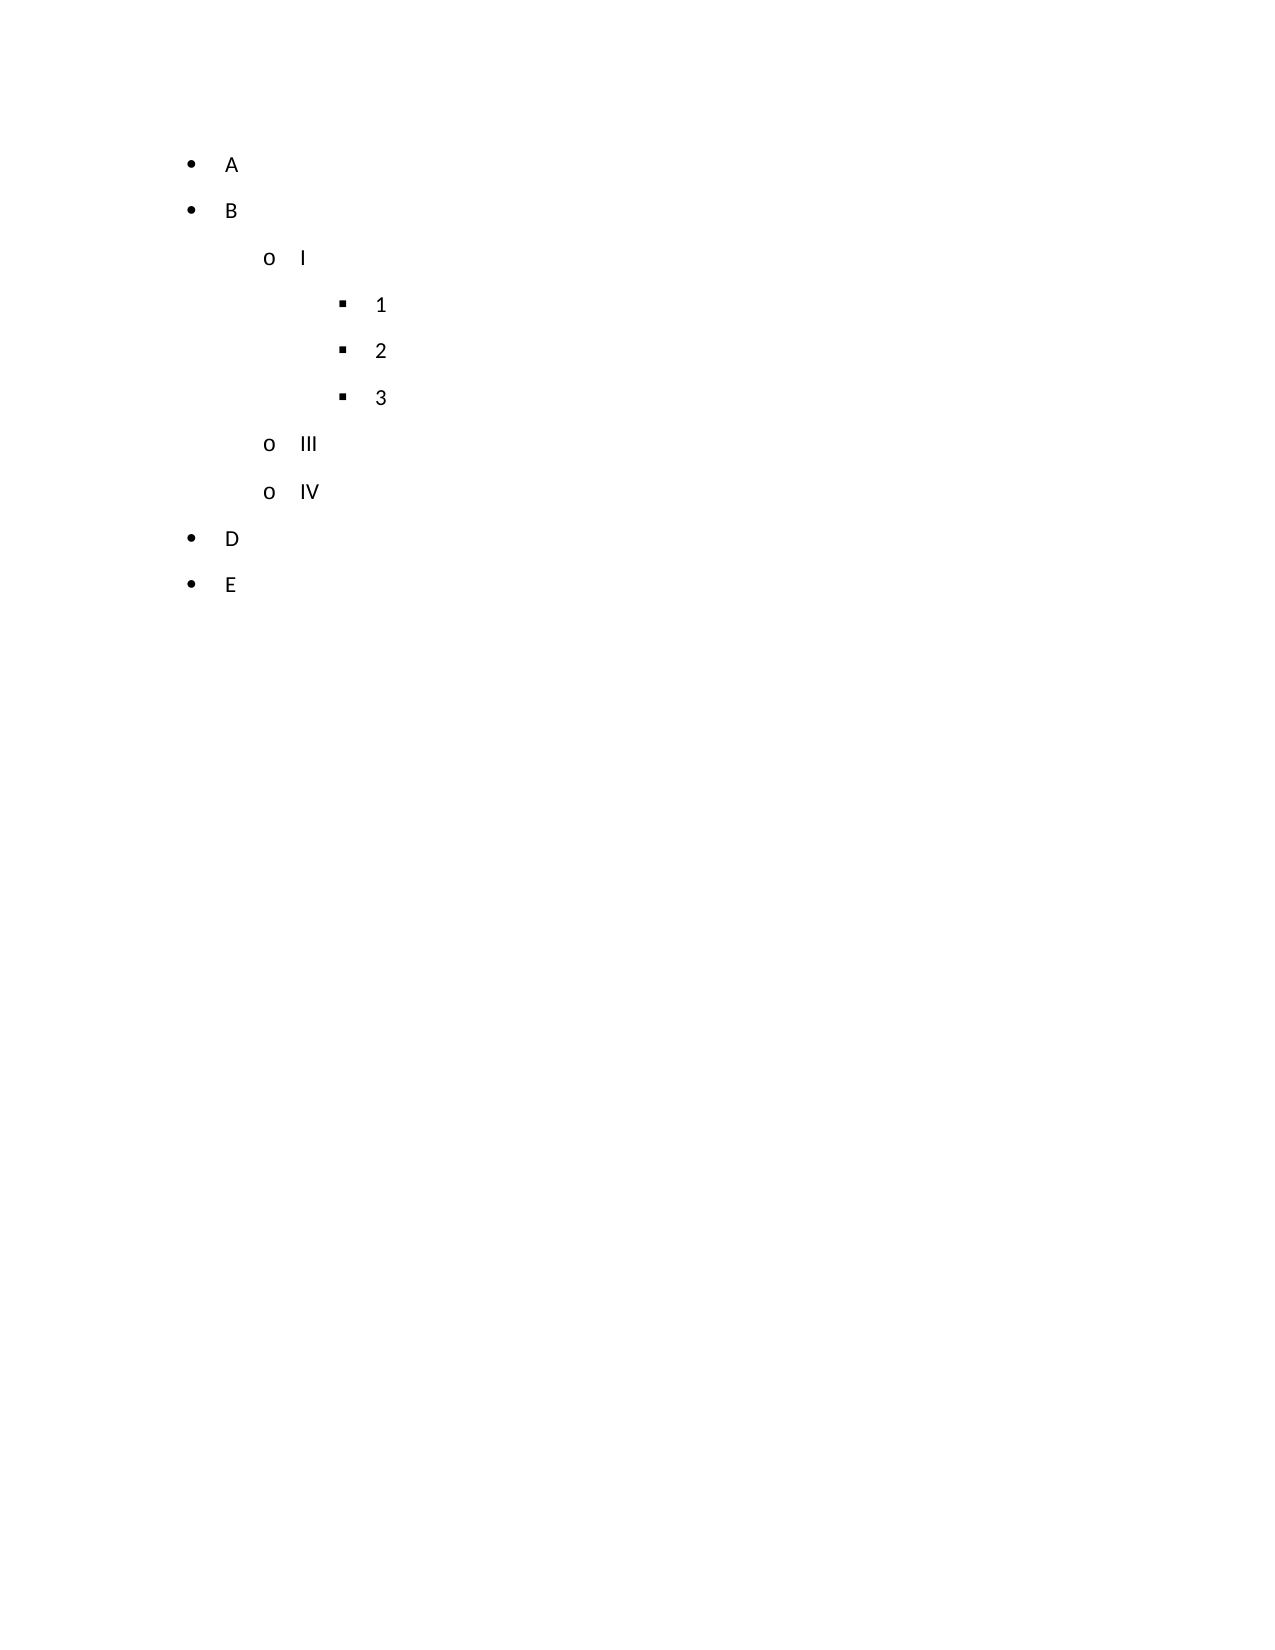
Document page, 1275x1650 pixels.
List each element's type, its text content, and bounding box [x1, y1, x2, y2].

list I [262, 243, 1125, 272]
list E [187, 571, 1125, 599]
list 2 [337, 337, 1125, 364]
list 1 [337, 290, 1125, 318]
list A [187, 150, 1125, 178]
list D [187, 524, 1125, 552]
list III [262, 429, 1125, 458]
list B [187, 196, 1125, 224]
list IV [262, 477, 1125, 506]
list 3 [337, 383, 1125, 411]
